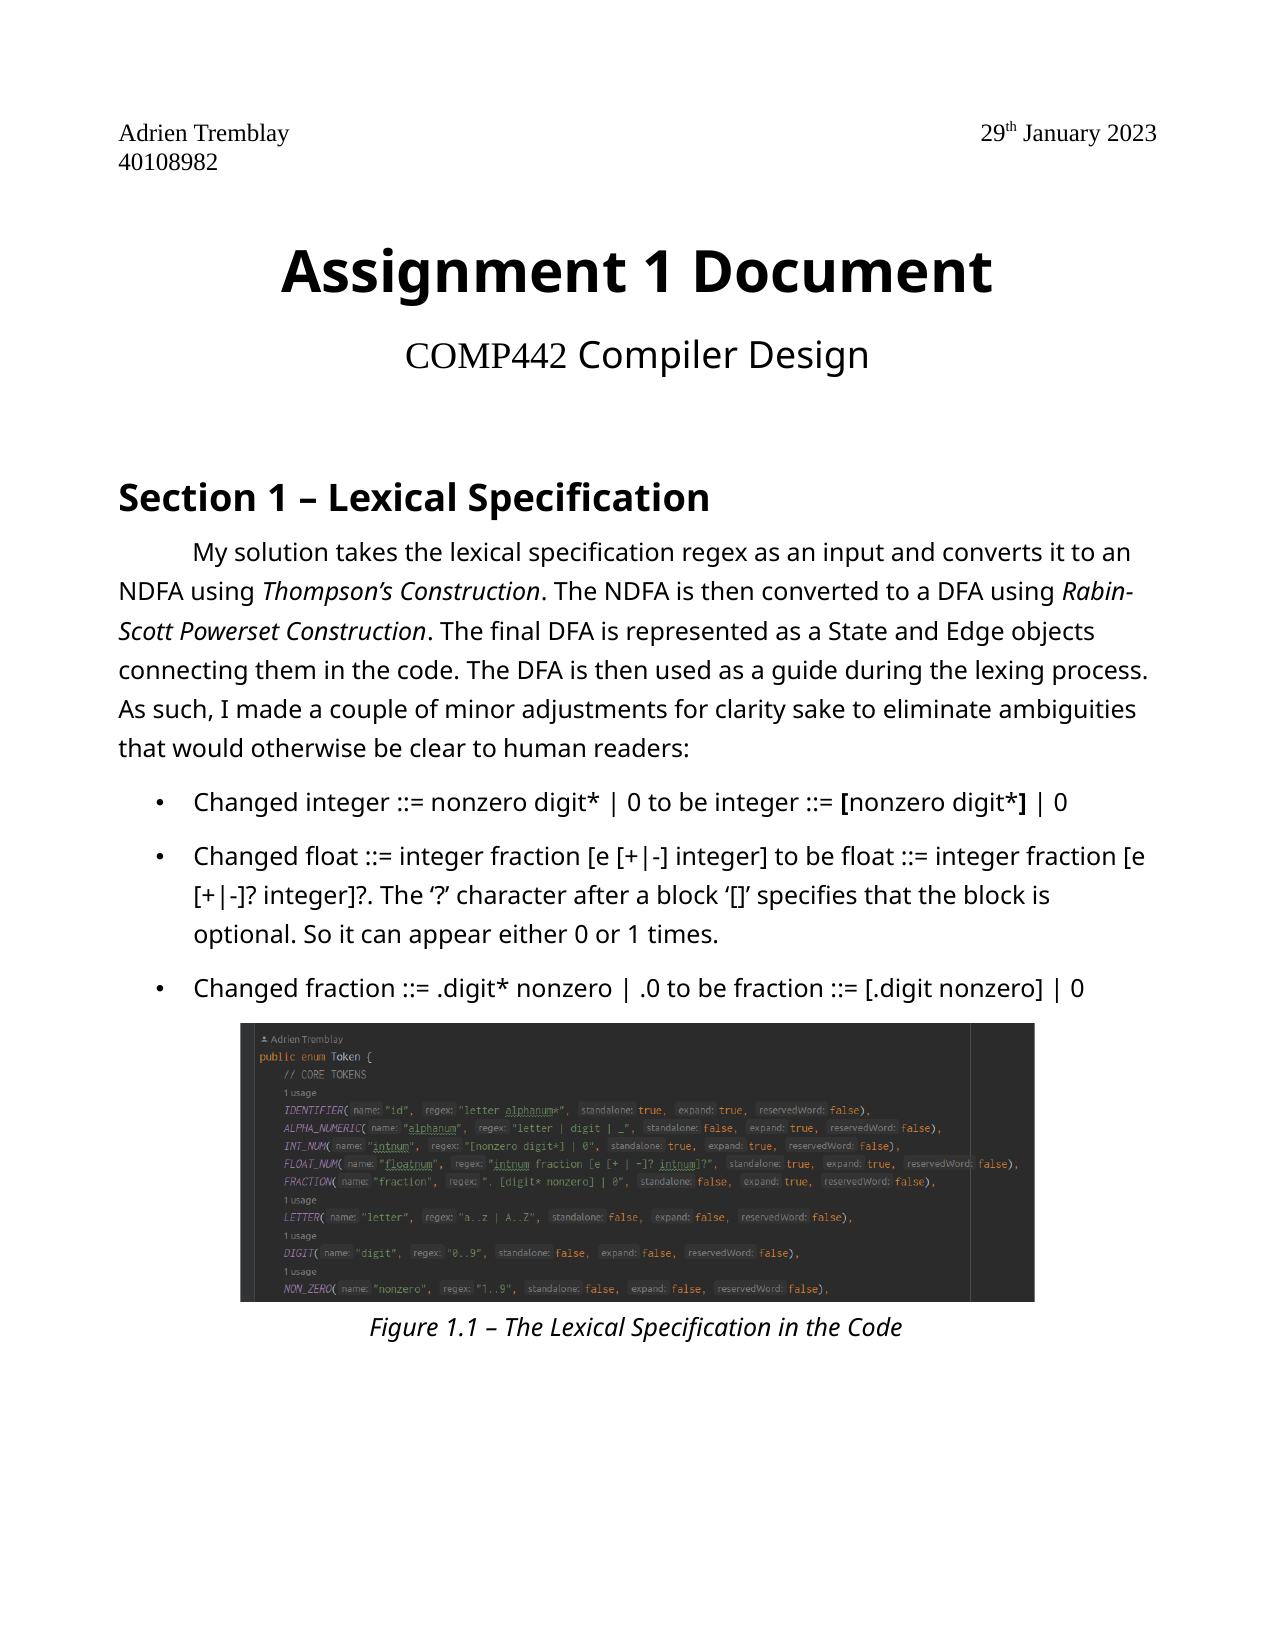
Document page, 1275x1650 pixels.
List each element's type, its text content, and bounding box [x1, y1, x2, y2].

picture [240, 1023, 1035, 1302]
list Changed integer ::= nonzero digit* | 0 to be integer ::= [nonzero digit*] | 0 [156, 784, 1157, 818]
title Assignment 1 Document [118, 230, 1157, 309]
list Changed fraction ::= .digit* nonzero | .0 to be fraction ::= [.digit nonzero] | 0 [156, 970, 1157, 1004]
text My solution takes the lexical specification regex as an input and converts it to an NDFA using Thompson’s Construction. The NDFA is then converted to a DFA using Rabin-Scott Powerset Construction. The final DFA is represented as a State and Edge objects connecting them in the code. The DFA is then used as a guide during the lexing process. As such, I made a couple of minor adjustments for clarity sake to eliminate ambiguities that would otherwise be clear to human readers: [118, 535, 1157, 765]
text Figure 1.1 – The Lexical Specification in the Code [118, 1310, 1157, 1344]
subtitle Section 1 – Lexical Specification [118, 471, 1157, 522]
subtitle COMP442 Compiler Design [118, 328, 1157, 379]
list Changed float ::= integer fraction [e [+|-] integer] to be float ::= integer fraction [e [+|-]? integer]?. The ‘?’ character after a block ‘[]’ specifies that the block is optional. So it can appear either 0 or 1 times. [156, 838, 1157, 951]
